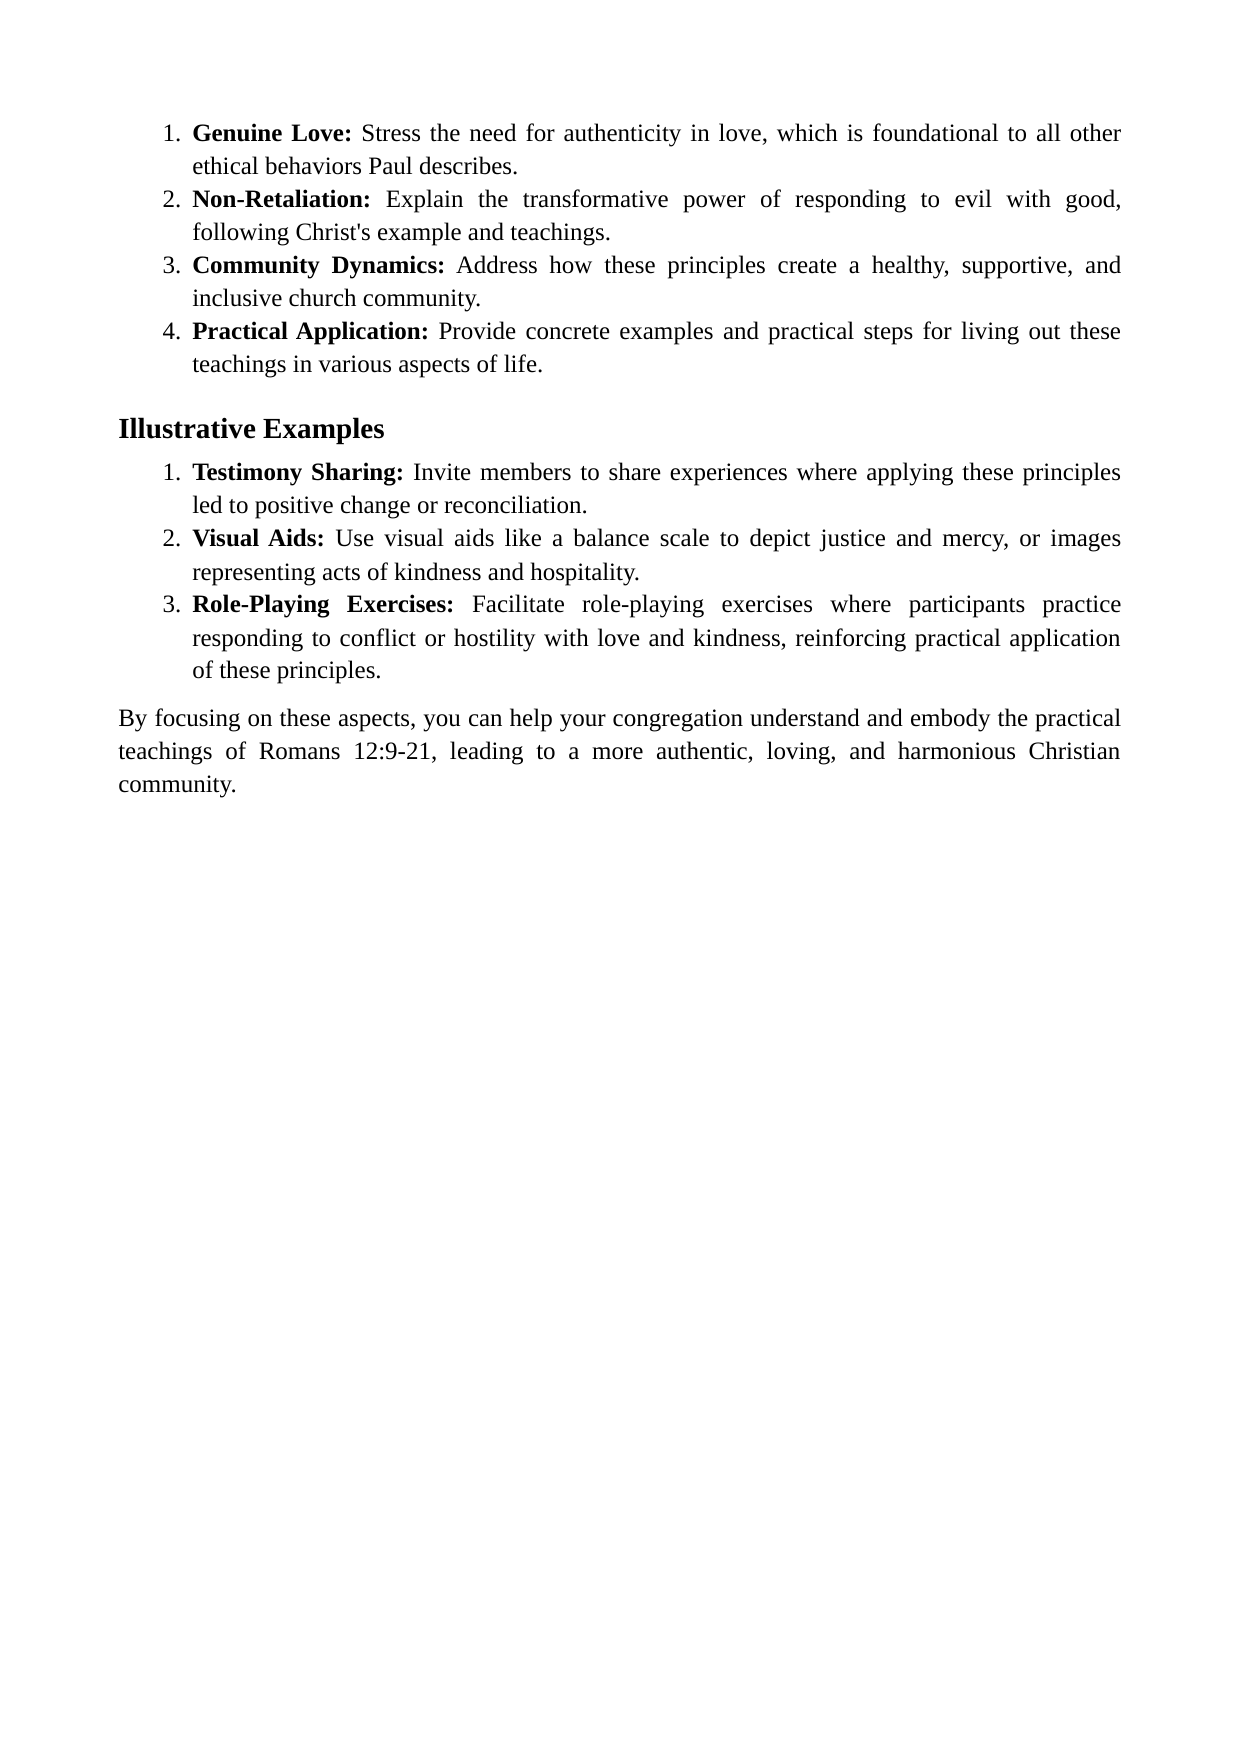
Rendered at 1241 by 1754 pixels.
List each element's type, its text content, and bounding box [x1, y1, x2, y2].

text By focusing on these aspects, you can help your congregation understand and embody the practical teachings of Romans 12:9-21, leading to a more authentic, loving, and harmonious Christian community. [118, 703, 1122, 798]
list Community Dynamics: Address how these principles create a healthy, supportive, and inclusive church community. [162, 250, 1122, 312]
list Genuine Love: Stress the need for authenticity in love, which is foundational to all other ethical behaviors Paul describes. [162, 118, 1122, 180]
list Non-Retaliation: Explain the transformative power of responding to evil with good, following Christ's example and teachings. [162, 184, 1122, 246]
list Visual Aids: Use visual aids like a balance scale to depict justice and mercy, or images representing acts of kindness and hospitality. [162, 523, 1122, 585]
list Practical Application: Provide concrete examples and practical steps for living out these teachings in various aspects of life. [162, 316, 1122, 378]
subtitle Illustrative Examples [118, 411, 1122, 445]
list Testimony Sharing: Invite members to share experiences where applying these principles led to positive change or reconciliation. [162, 457, 1122, 519]
list Role-Playing Exercises: Facilitate role-playing exercises where participants practice responding to conflict or hostility with love and kindness, reinforcing practical application of these principles. [162, 589, 1122, 684]
